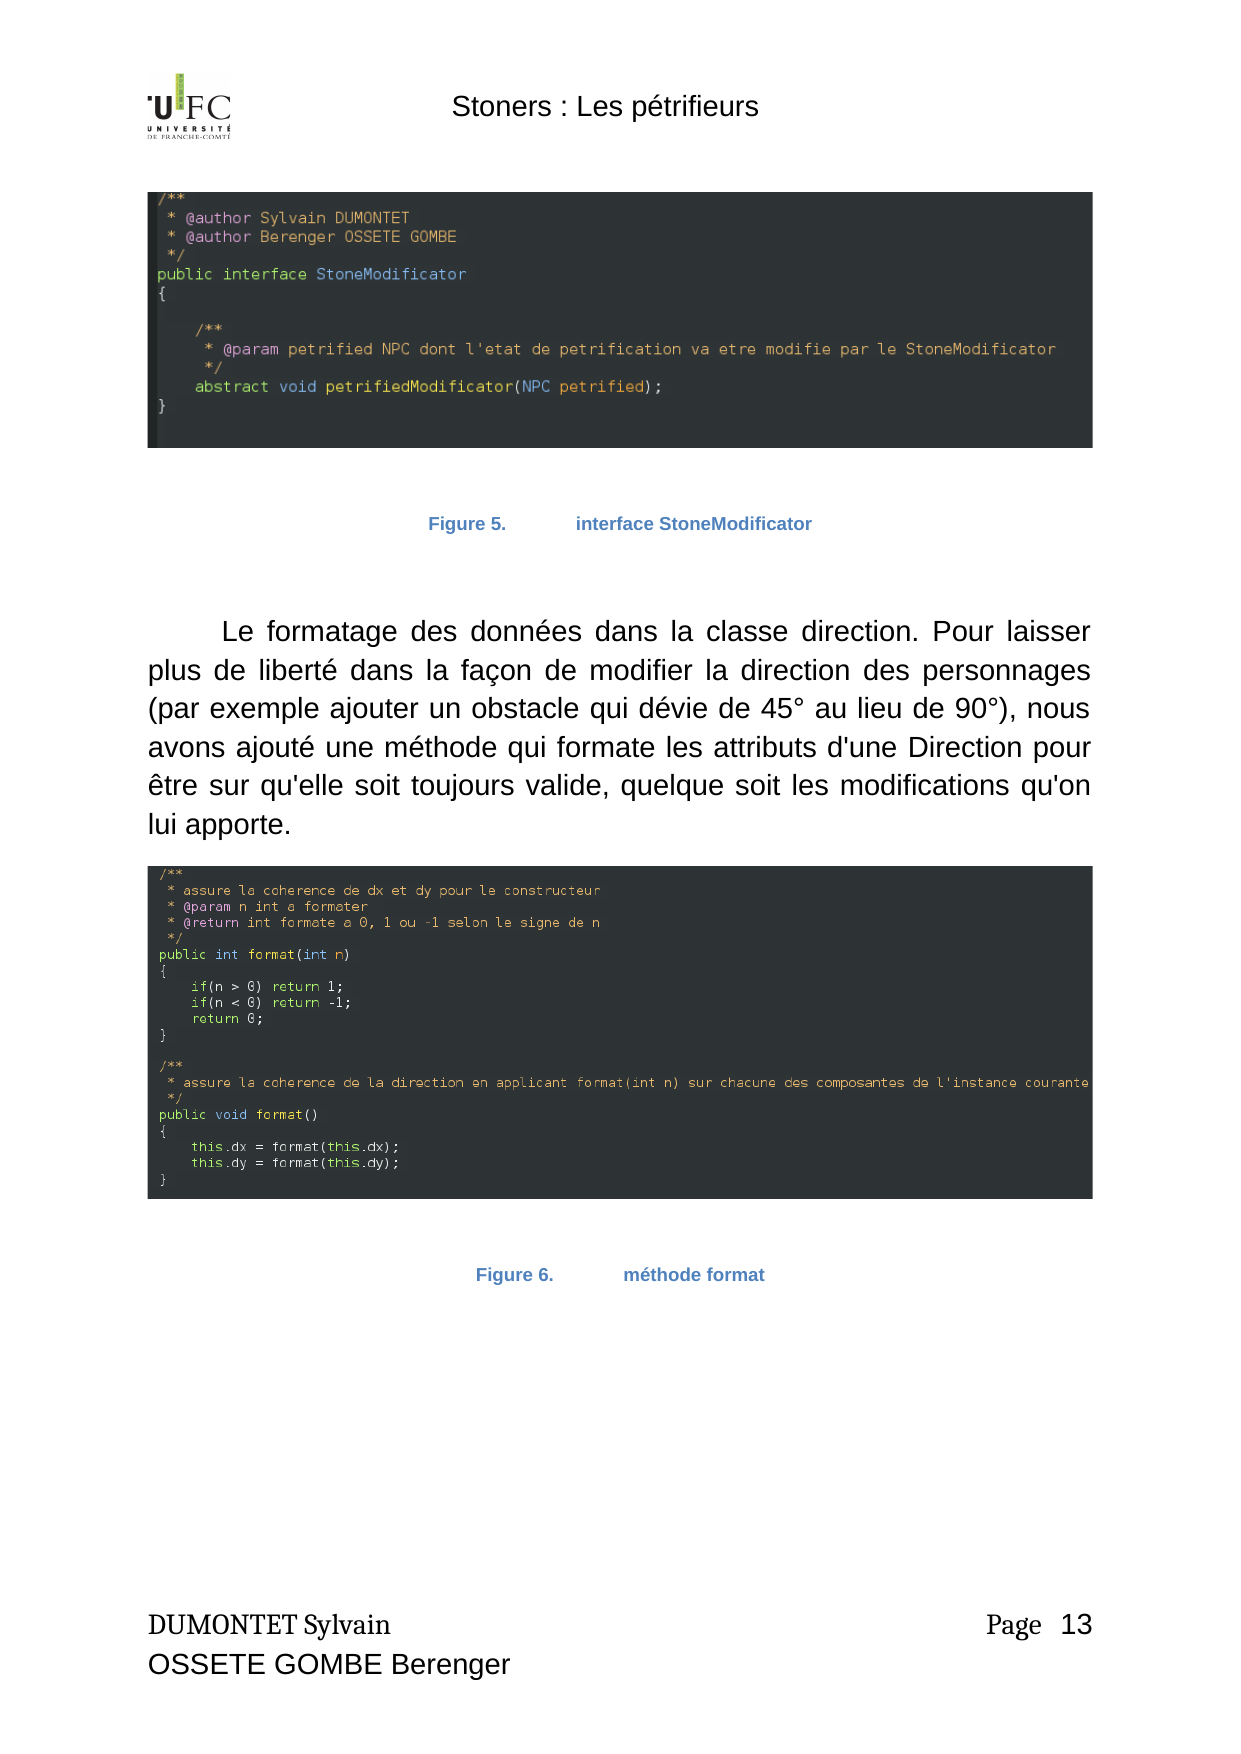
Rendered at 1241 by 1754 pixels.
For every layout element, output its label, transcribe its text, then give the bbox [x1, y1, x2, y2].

picture [147, 866, 1093, 1199]
text Le formatage des données dans la classe direction. Pour laisser plus de liberté dans la façon de modifier la direction des personnages (par exemple ajouter un obstacle qui dévie de 45° au lieu de 90°), nous avons ajouté une méthode qui formate les attributs d'une Direction pour être sur qu'elle soit toujours valide, quelque soit les modifications qu'on lui apporte. [148, 614, 1093, 840]
list méthode format [148, 1263, 1093, 1285]
picture [147, 73, 231, 139]
picture [147, 192, 1093, 448]
list interface StoneModificator [148, 512, 1093, 534]
